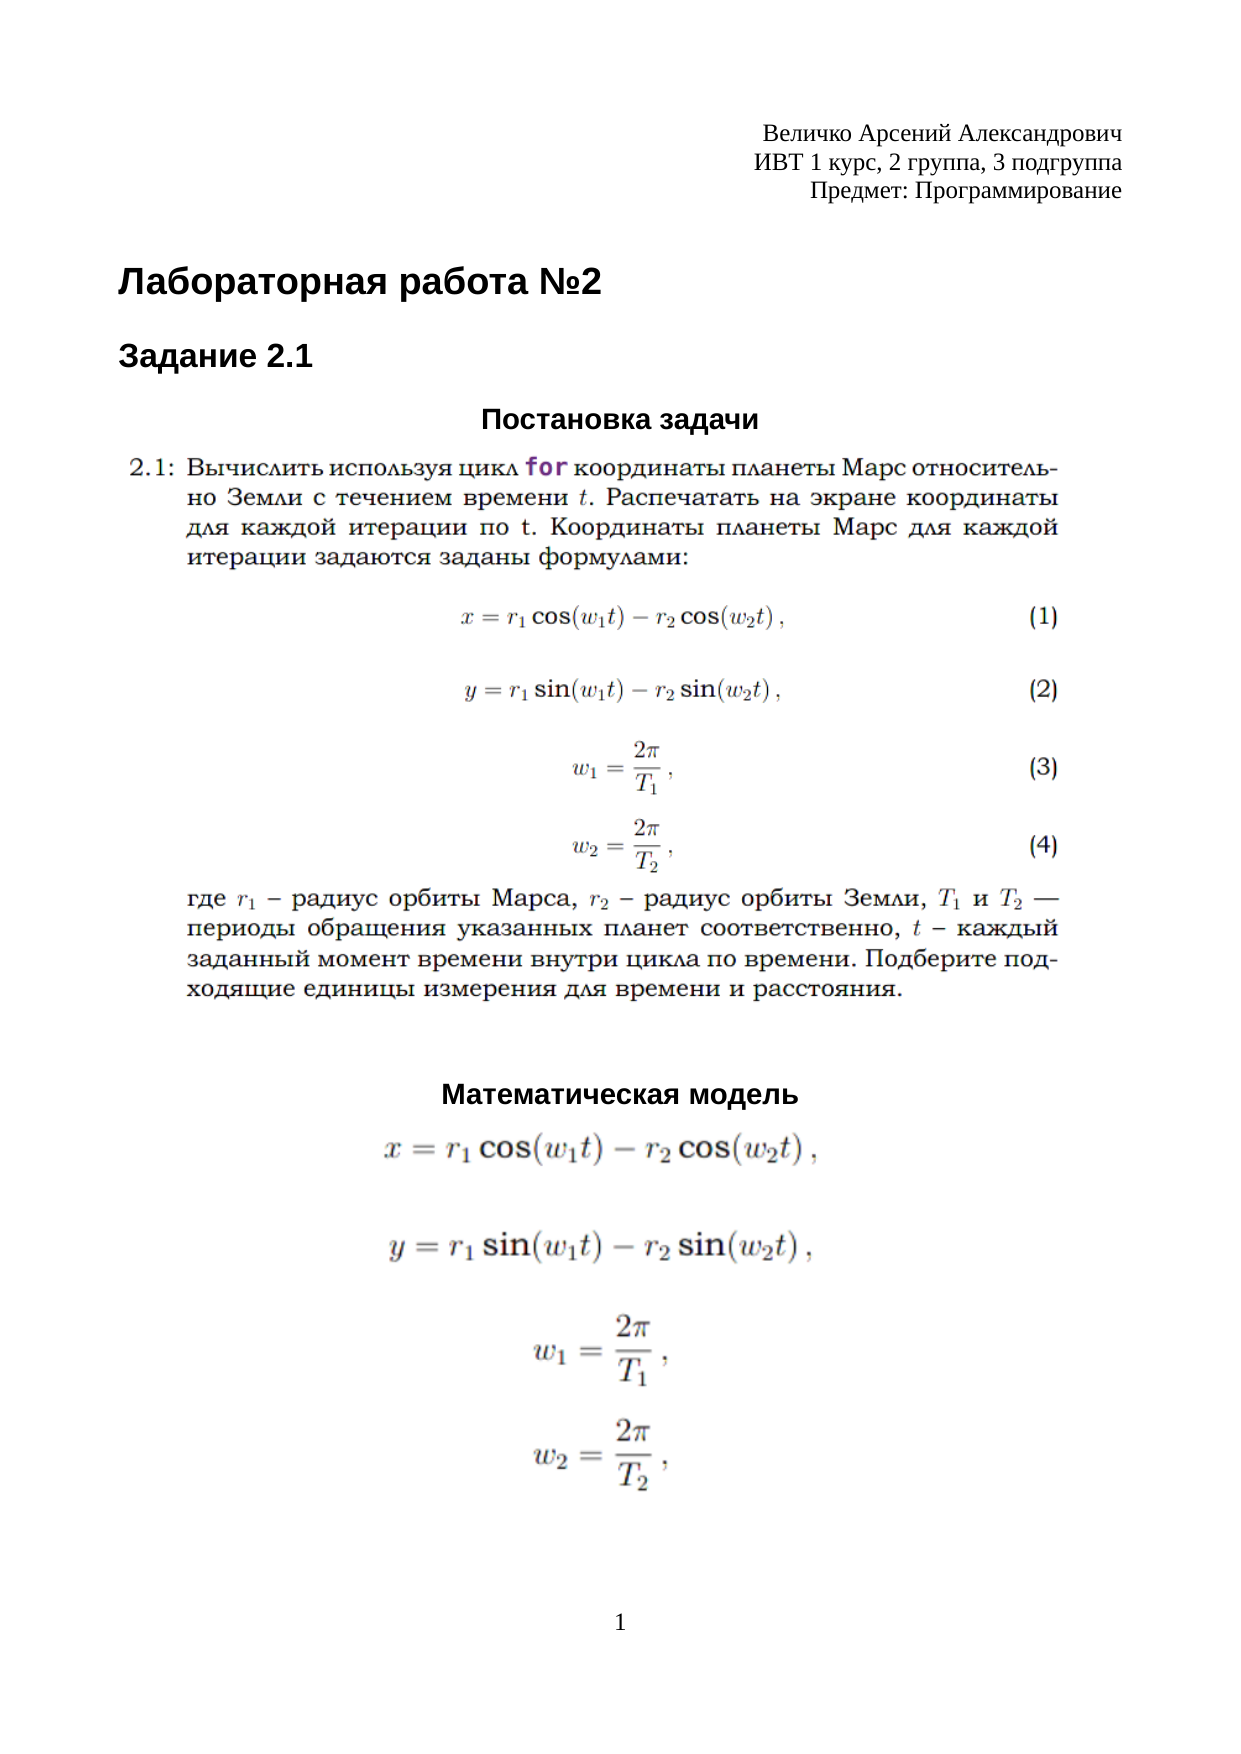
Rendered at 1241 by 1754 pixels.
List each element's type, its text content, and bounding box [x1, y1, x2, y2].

subtitle Задание 2.1 [118, 336, 1122, 374]
subtitle Постановка задачи [118, 402, 1122, 435]
subtitle Лабораторная работа №2 [118, 259, 1122, 302]
picture [118, 447, 1123, 1011]
subtitle Математическая модель [118, 1077, 1122, 1111]
picture [369, 1123, 871, 1506]
